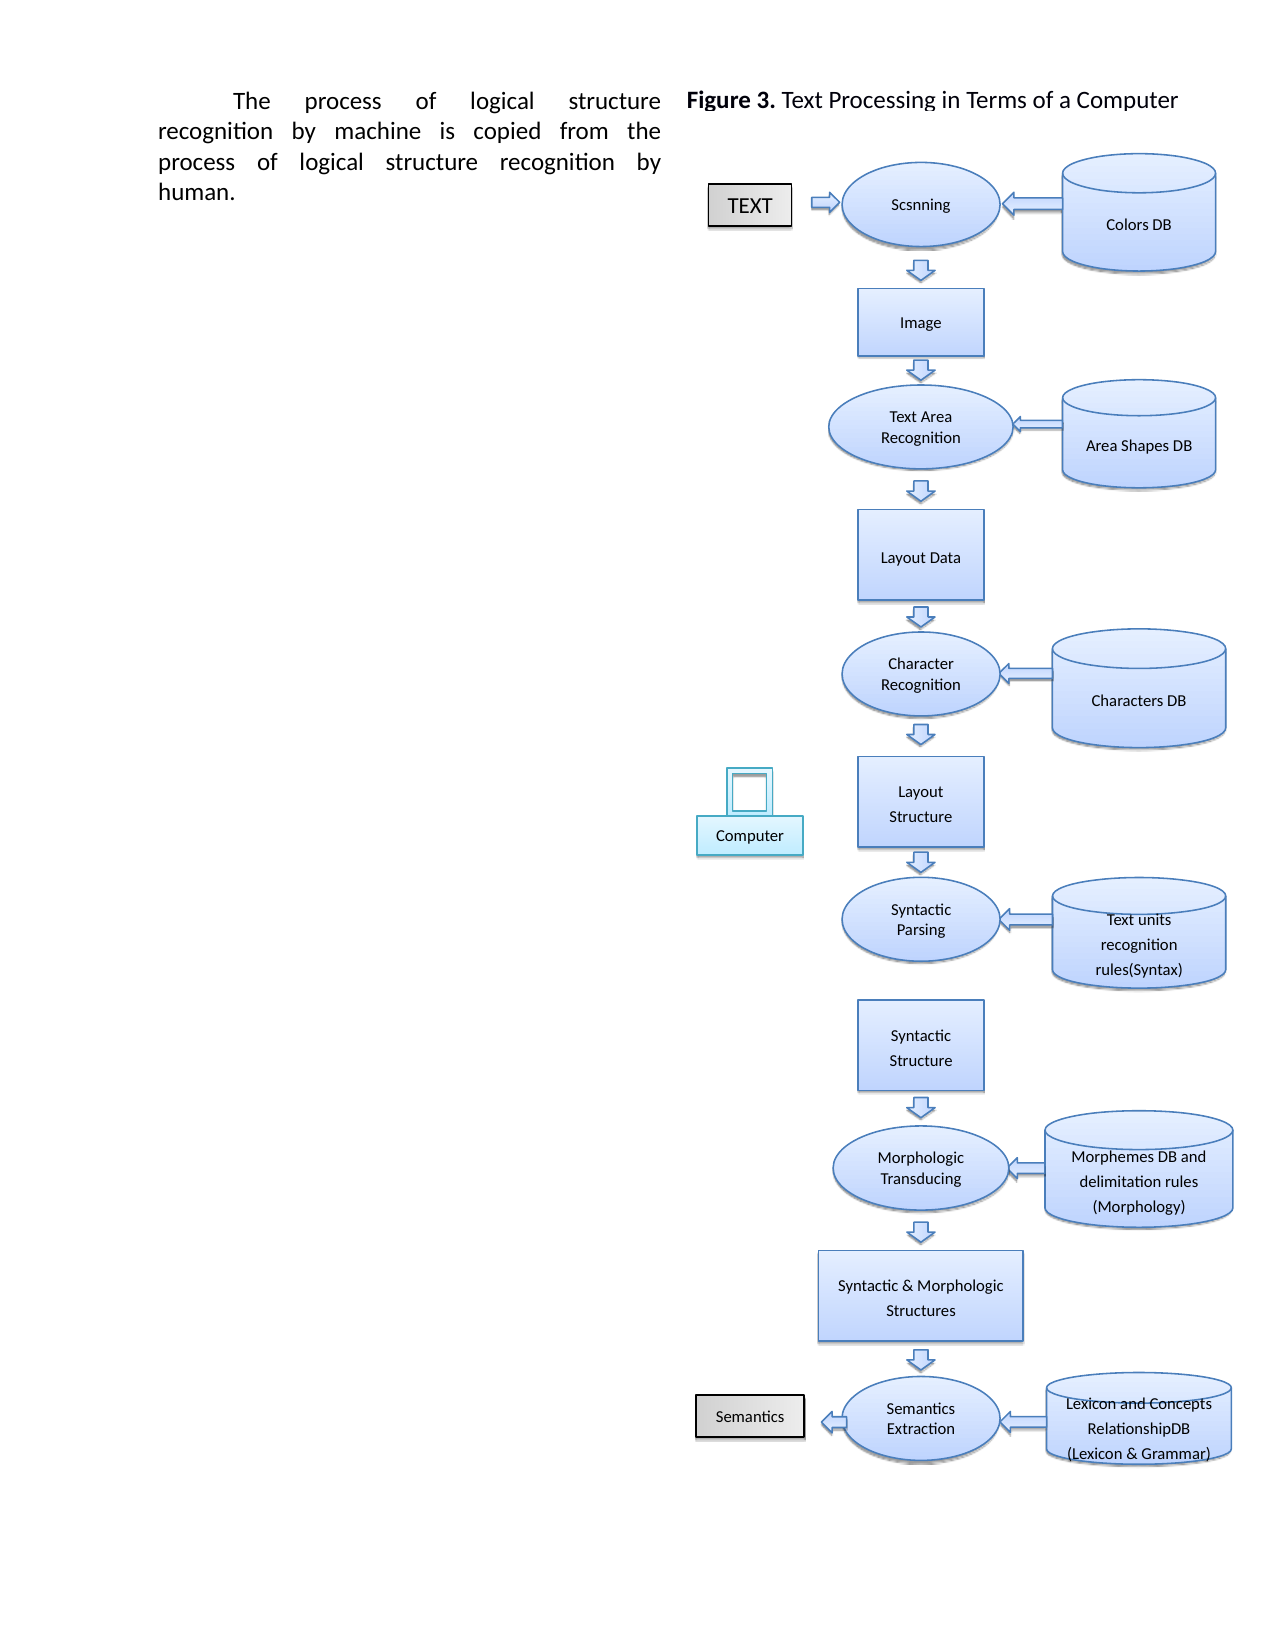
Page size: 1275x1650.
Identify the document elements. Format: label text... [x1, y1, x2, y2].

text Figure 4. Text Processing in Terms of a Computer Agent [687, 84, 1242, 111]
